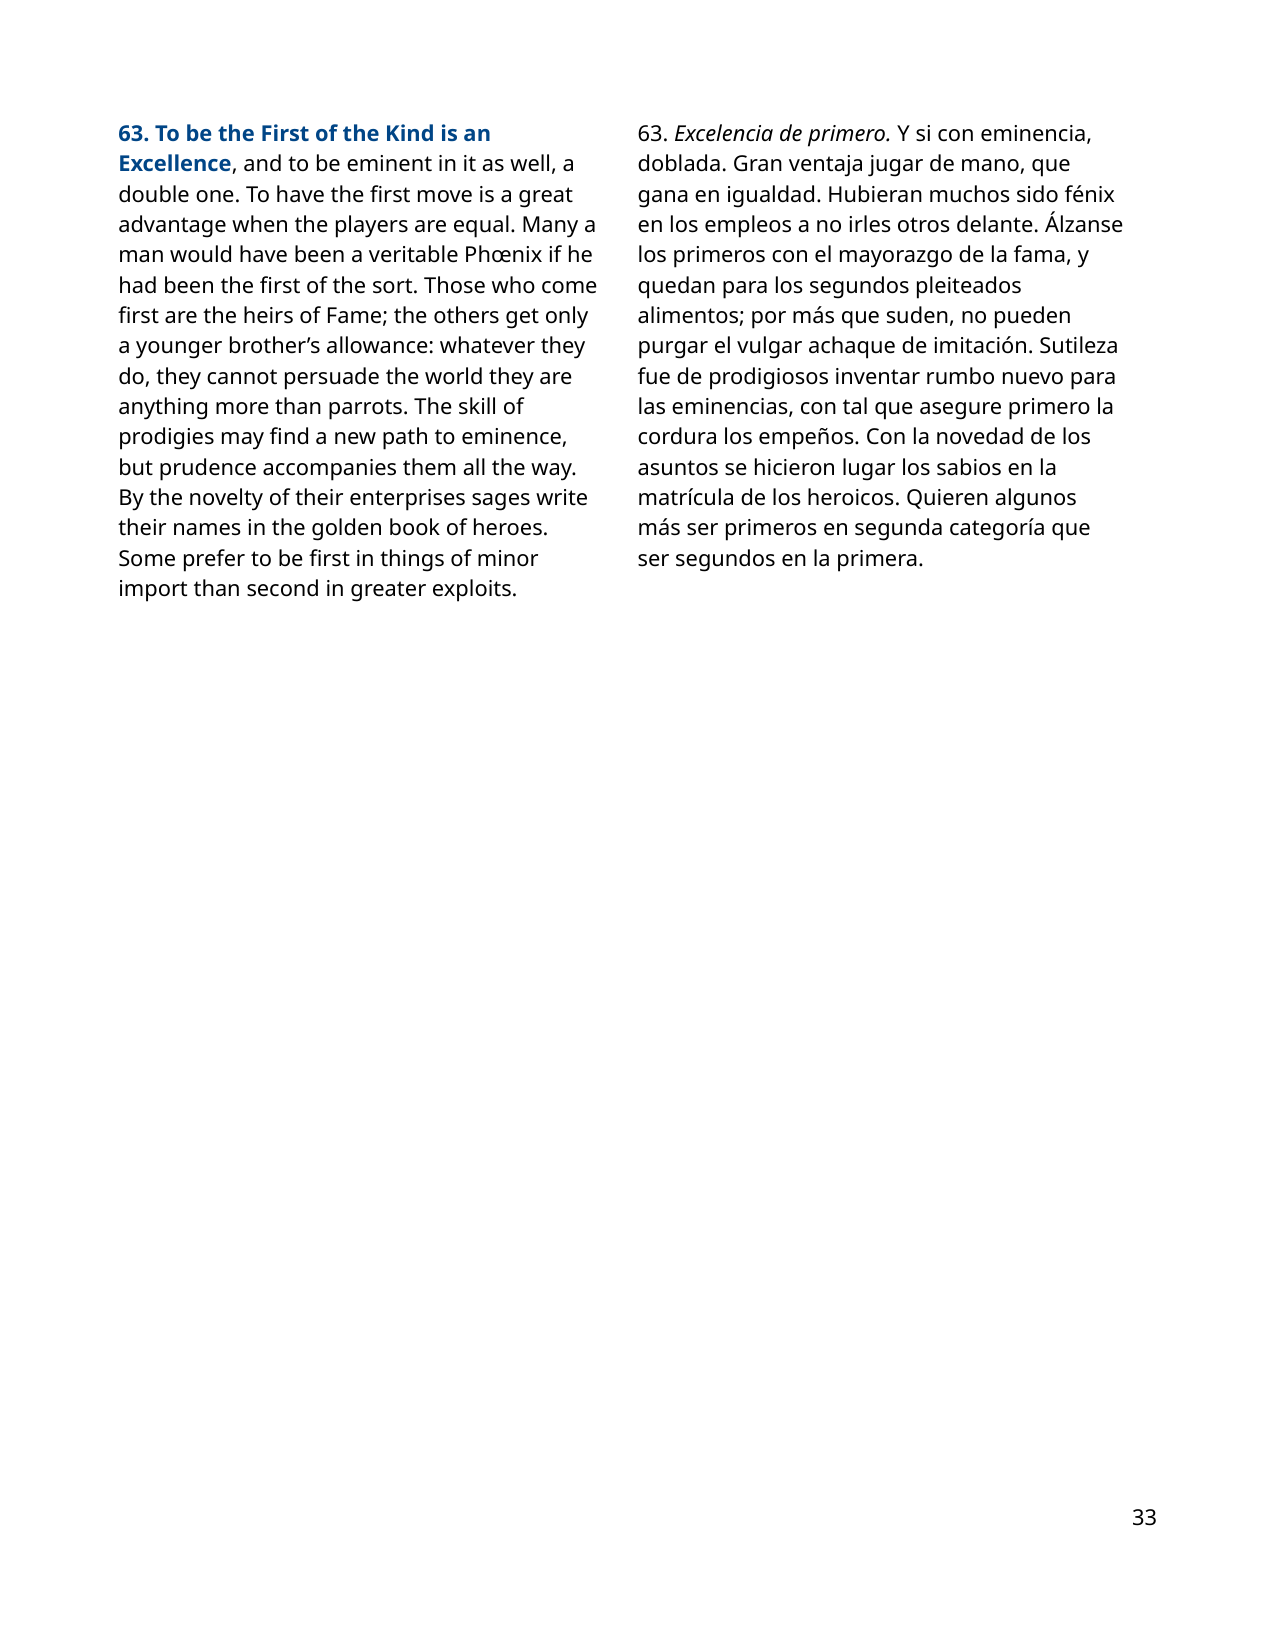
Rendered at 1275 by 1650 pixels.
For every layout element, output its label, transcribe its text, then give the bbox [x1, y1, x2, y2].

table_cell 63. To be the First of the Kind is an Excellence, and to be eminent in it as well, a double one. To have the first move is a great advantage when the players are equal. Many a man would have been a veritable Phœnix if he had been the first of the sort. Those who come first are the heirs of Fame; the others get only a younger brother’s allowance: whatever they do, they cannot persuade the world they are anything more than parrots. The skill of prodigies may find a new path to eminence, but prudence accompanies them all the way. By the novelty of their enterprises sages write their names in the golden book of heroes. Some prefer to be first in things of minor import than second in greater exploits. [118, 118, 637, 1027]
table_cell 63. Excelencia de primero. Y si con eminencia, doblada. Gran ventaja jugar de mano, que gana en igualdad. Hubieran muchos sido fénix en los empleos a no irles otros delante. Álzanse los primeros con el mayorazgo de la fama, y quedan para los segundos pleiteados alimentos; por más que suden, no pueden purgar el vulgar achaque de imitación. Sutileza fue de prodigiosos inventar rumbo nuevo para las eminencias, con tal que asegure primero la cordura los empeños. Con la novedad de los asuntos se hicieron lugar los sabios en la matrícula de los heroicos. Quieren algunos más ser primeros en segunda categoría que ser segundos en la primera. [638, 118, 1157, 1027]
